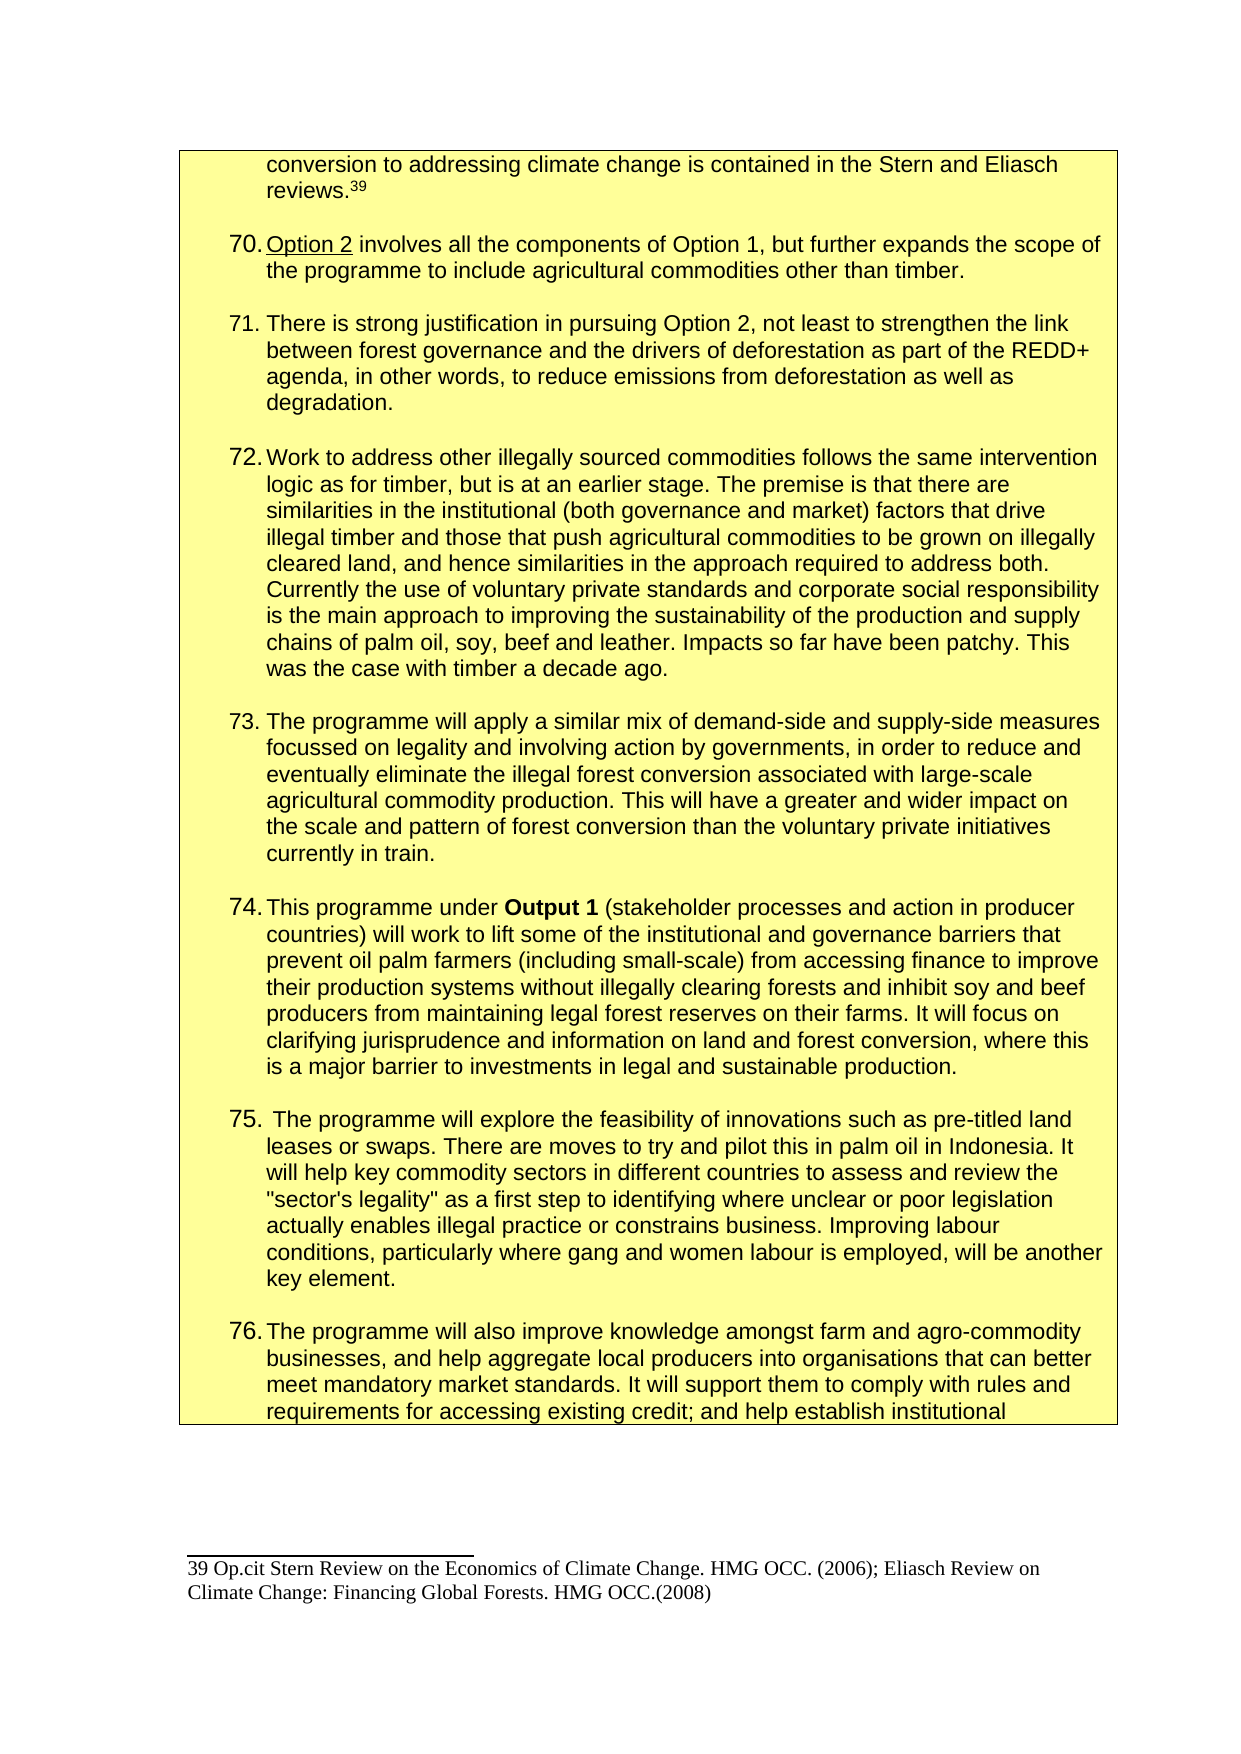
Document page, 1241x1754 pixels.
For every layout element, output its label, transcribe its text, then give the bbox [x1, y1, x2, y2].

table_cell conversion to addressing climate change is contained in the Stern and Eliasch reviews. Option 2 involves all the components of Option 1, but further expands the scope of the programme to include agricultural commodities other than timber. There is strong justification in pursuing Option 2, not least to strengthen the link between forest governance and the drivers of deforestation as part of the REDD+ agenda, in other words, to reduce emissions from deforestation as well as degradation. Work to address other illegally sourced commodities follows the same intervention logic as for timber, but is at an earlier stage. The premise is that there are similarities in the institutional (both governance and market) factors that drive illegal timber and those that push agricultural commodities to be grown on illegally cleared land, and hence similarities in the approach required to address both. Currently the use of voluntary private standards and corporate social responsibility is the main approach to improving the sustainability of the production and supply chains of palm oil, soy, beef and leather. Impacts so far have been patchy. This was the case with timber a decade ago. The programme will apply a similar mix of demand-side and supply-side measures focussed on legality and involving action by governments, in order to reduce and eventually eliminate the illegal forest conversion associated with large-scale agricultural commodity production. This will have a greater and wider impact on the scale and pattern of forest conversion than the voluntary private initiatives currently in train. This programme under Output 1 (stakeholder processes and action in producer countries) will work to lift some of the institutional and governance barriers that prevent oil palm farmers (including small-scale) from accessing finance to improve their production systems without illegally clearing forests and inhibit soy and beef producers from maintaining legal forest reserves on their farms. It will focus on clarifying jurisprudence and information on land and forest conversion, where this is a major barrier to investments in legal and sustainable production. The programme will explore the feasibility of innovations such as pre-titled land leases or swaps. There are moves to try and pilot this in palm oil in Indonesia. It will help key commodity sectors in different countries to assess and review the "sector's legality" as a first step to identifying where unclear or poor legislation actually enables illegal practice or constrains business. Improving labour conditions, particularly where gang and women labour is employed, will be another key element. The programme will also improve knowledge amongst farm and agro-commodity businesses, and help aggregate local producers into organisations that can better meet mandatory market standards. It will support them to comply with rules and requirements for accessing existing credit; and help establish institutional [180, 151, 1117, 1424]
